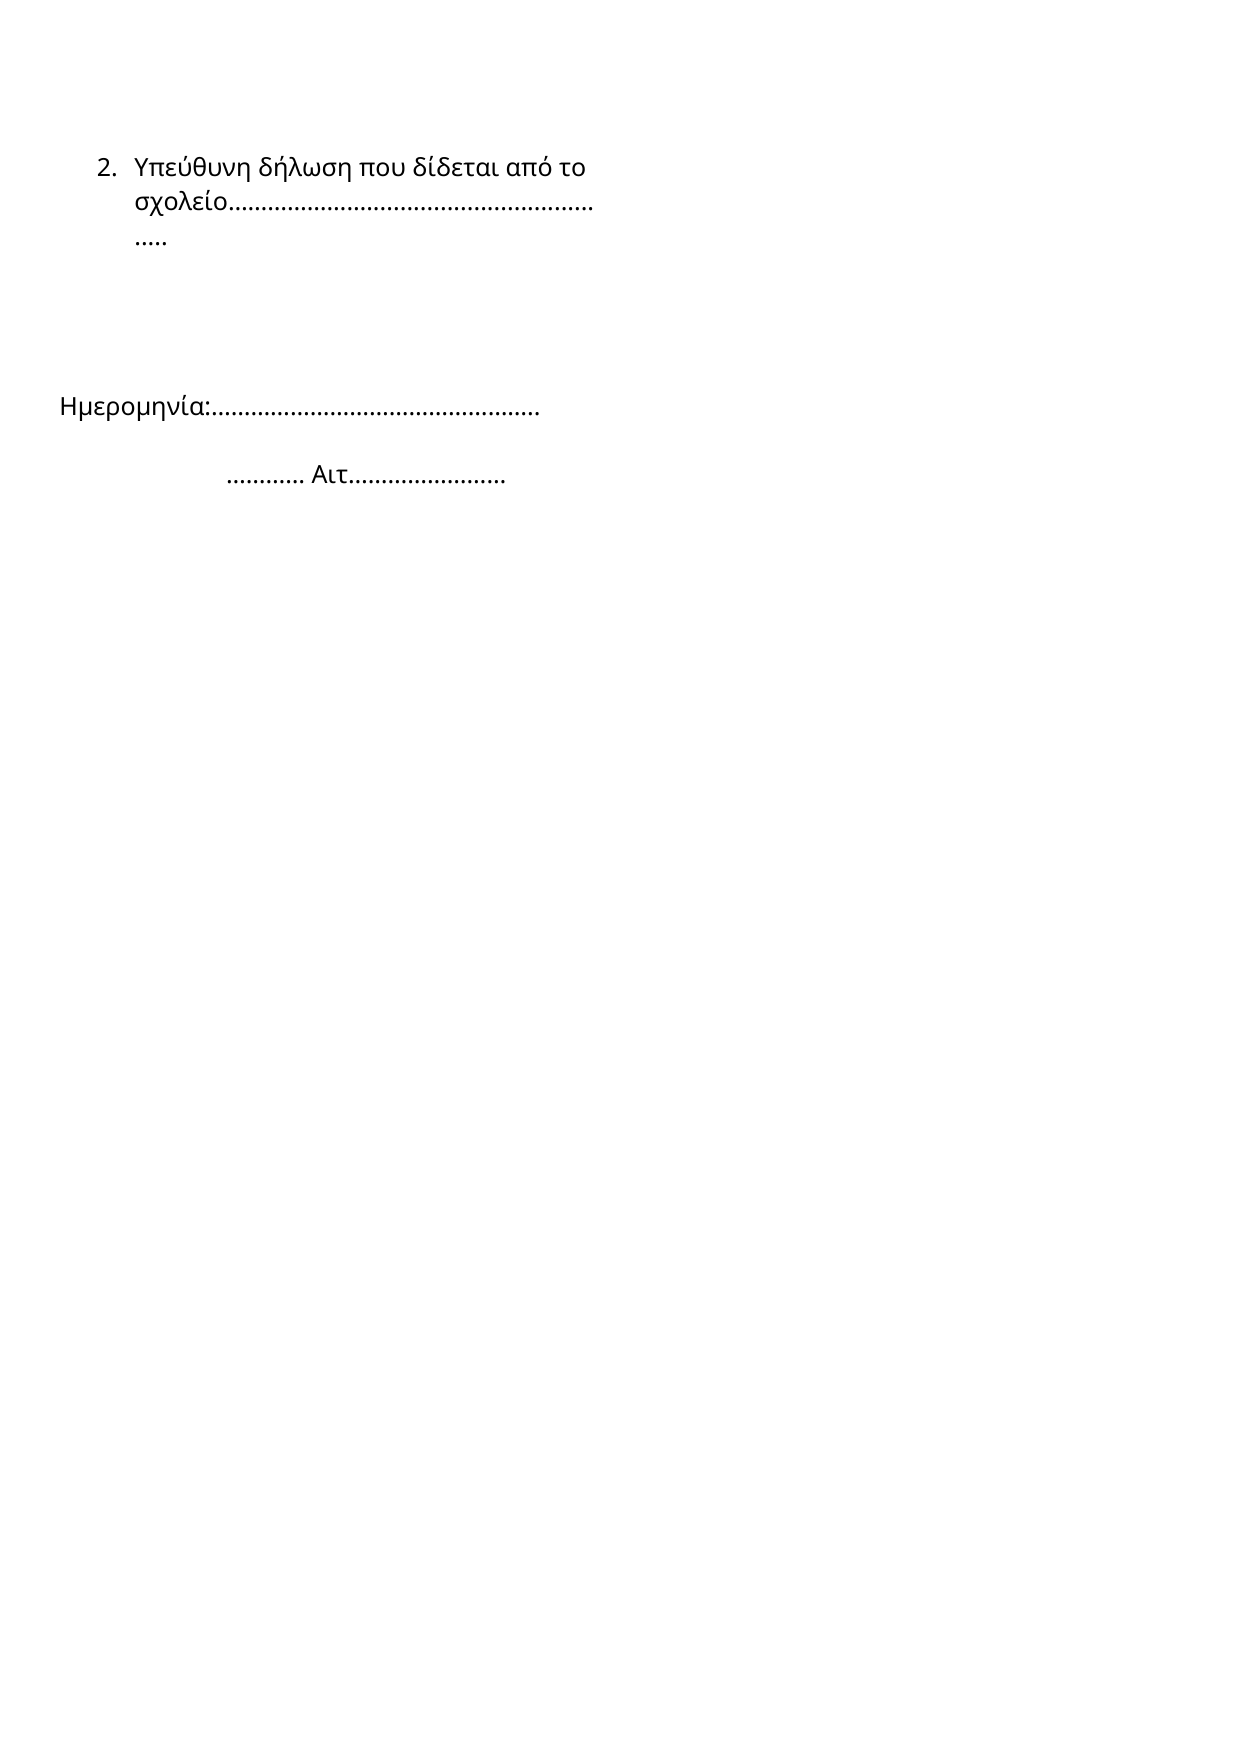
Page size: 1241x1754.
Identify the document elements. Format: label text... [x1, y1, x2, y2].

text ………… Αιτ…………………… [59, 457, 598, 491]
list Υπεύθυνη δήλωση που δίδεται από το σχολείο…………………....................................... [97, 150, 598, 252]
text Ημερομηνία:………………………………………….. [59, 388, 598, 422]
